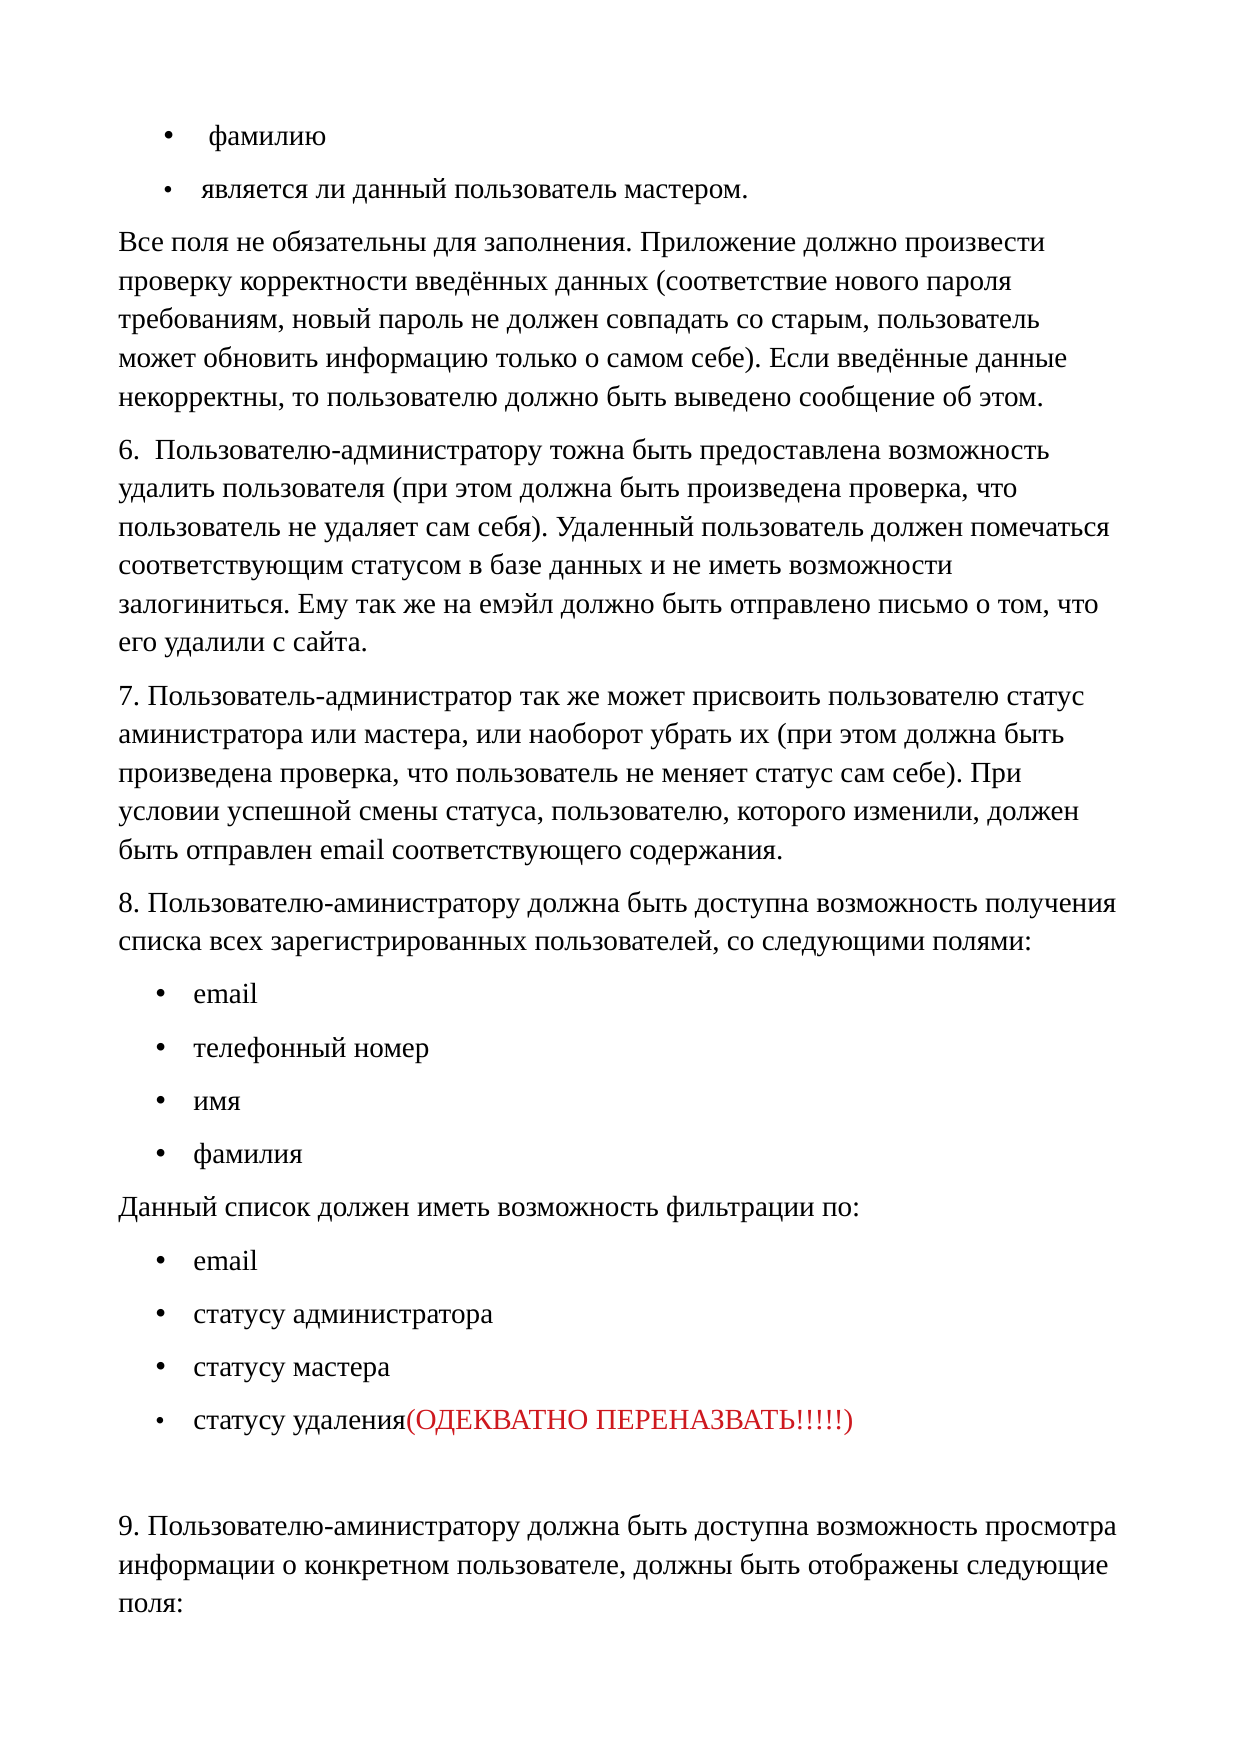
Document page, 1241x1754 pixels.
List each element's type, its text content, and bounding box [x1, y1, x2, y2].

text 7. Пользователь-администратор так же может присвоить пользователю статус аминистратора или мастера, или наоборот убрать их (при этом должна быть произведена проверка, что пользователь не меняет статус сам себе). При условии успешной смены статуса, пользователю, которого изменили, должен быть отправлен email соответствующего содержания. [118, 678, 1122, 865]
list фамилию [163, 118, 1122, 152]
text Все поля не обязательны для заполнения. Приложение должно произвести проверку корректности введённых данных (соответствие нового пароля требованиям, новый пароль не должен совпадать со старым, пользователь может обновить информацию только о самом себе). Если введённые данные некорректны, то пользователю должно быть выведено сообщение об этом. [118, 224, 1122, 412]
list статусу администратора [156, 1296, 1122, 1329]
text 6. Пользователю-администратору тожна быть предоставлена возможность удалить пользователя (при этом должна быть произведена проверка, что пользователь не удаляет сам себя). Удаленный пользователь должен помечаться соответствующим статусом в базе данных и не иметь возможности залогиниться. Ему так же на емэйл должно быть отправлено письмо о том, что его удалили с сайта. [118, 432, 1122, 658]
text 8. Пользователю-аминистратору должна быть доступна возможность получения списка всех зарегистрированных пользователей, со следующими полями: [118, 885, 1122, 957]
list телефонный номер [156, 1030, 1122, 1063]
list статусу удаления(ОДЕКВАТНО ПЕРЕНАЗВАТЬ!!!!!) [156, 1402, 1122, 1436]
text Данный список должен иметь возможность фильтрации по: [118, 1189, 1122, 1223]
list фамилия [156, 1136, 1122, 1170]
list email [156, 977, 1122, 1010]
list имя [156, 1083, 1122, 1117]
list email [156, 1243, 1122, 1276]
list является ли данный пользователь мастером. [163, 171, 1122, 205]
text 9. Пользователю-аминистратору должна быть доступна возможность просмотра информации о конкретном пользователе, должны быть отображены следующие поля: [118, 1508, 1122, 1619]
list статусу мастера [156, 1349, 1122, 1383]
